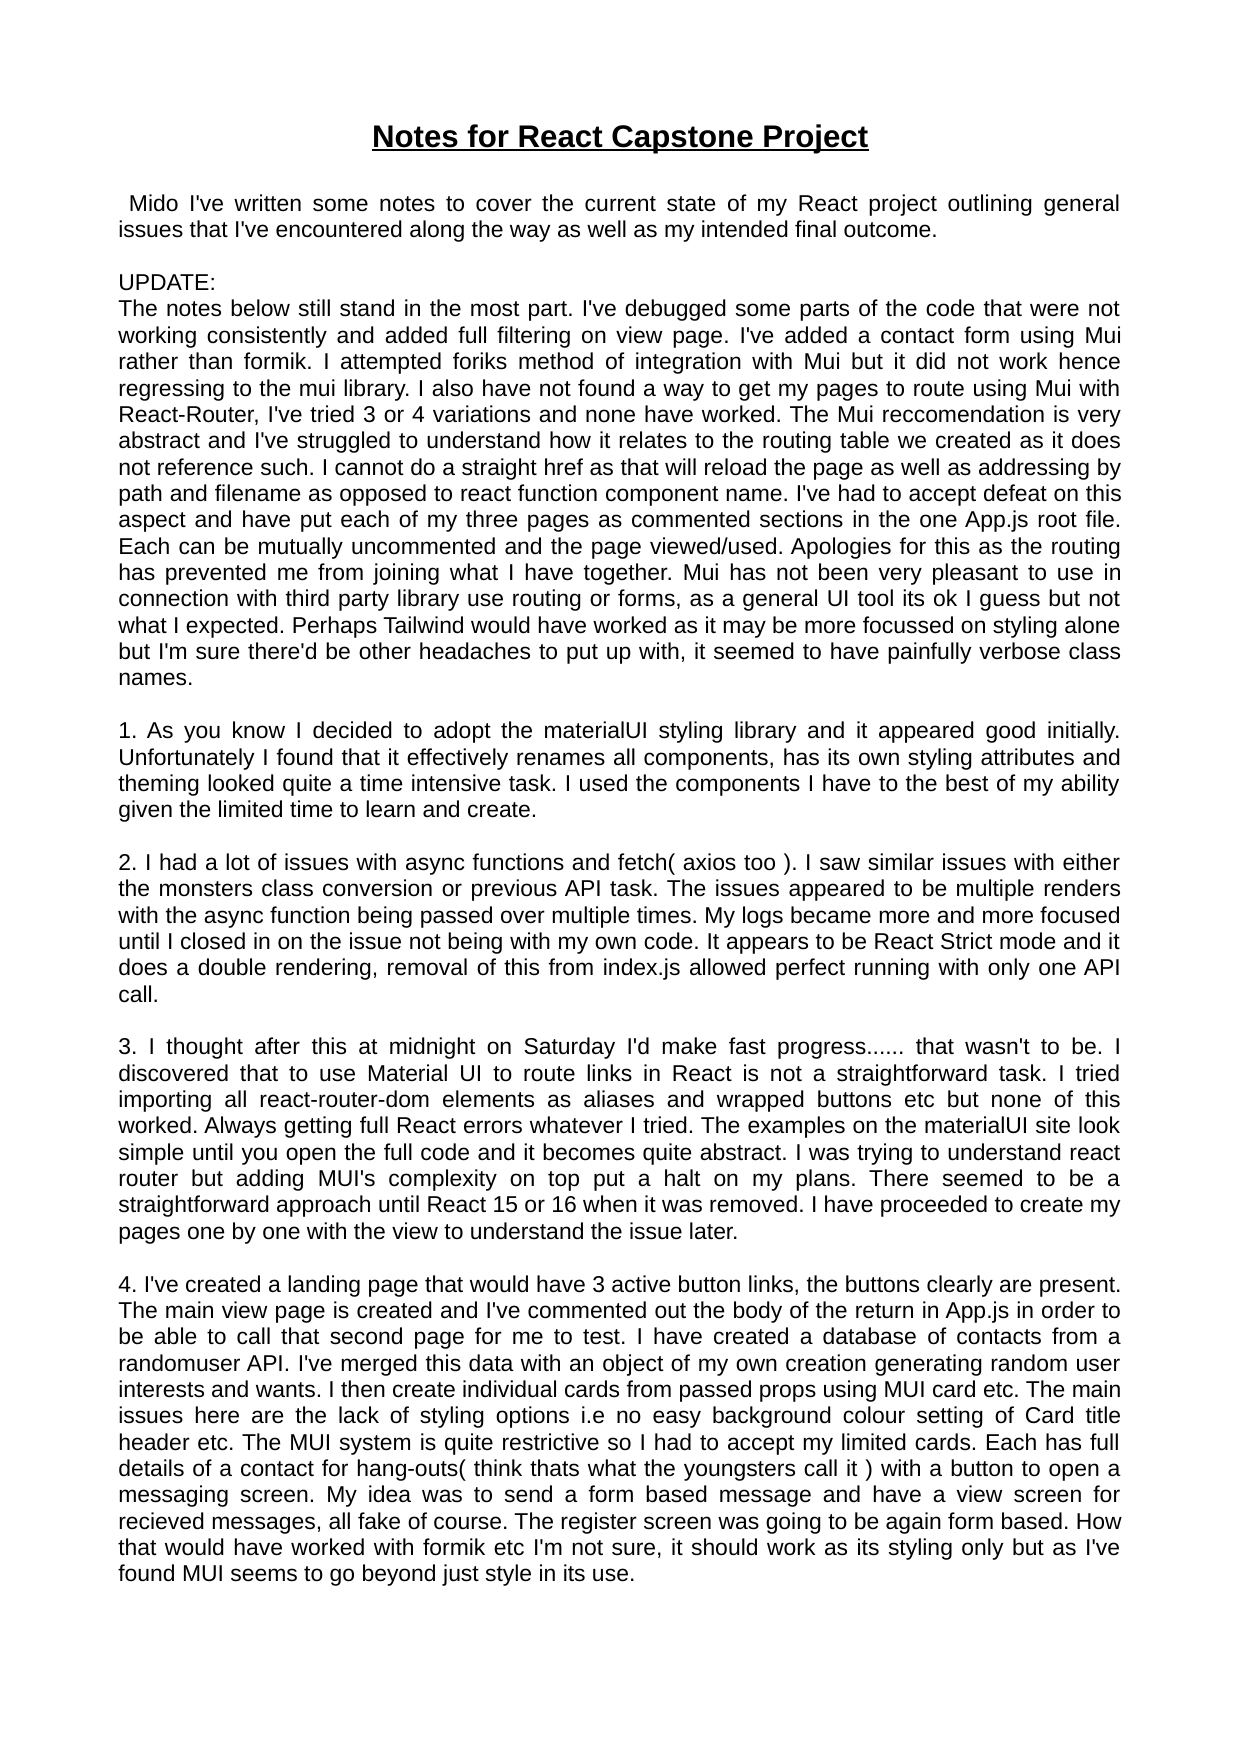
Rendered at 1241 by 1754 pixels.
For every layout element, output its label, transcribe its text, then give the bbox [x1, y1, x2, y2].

text Mido I've written some notes to cover the current state of my React project outlining general issues that I've encountered along the way as well as my intended final outcome. [118, 190, 1122, 243]
text The notes below still stand in the most part. I've debugged some parts of the code that were not working consistently and added full filtering on view page. I've added a contact form using Mui rather than formik. I attempted foriks method of integration with Mui but it did not work hence regressing to the mui library. I also have not found a way to get my pages to route using Mui with React-Router, I've tried 3 or 4 variations and none have worked. The Mui reccomendation is very abstract and I've struggled to understand how it relates to the routing table we created as it does not reference such. I cannot do a straight href as that will reload the page as well as addressing by path and filename as opposed to react function component name. I've had to accept defeat on this aspect and have put each of my three pages as commented sections in the one App.js root file. Each can be mutually uncommented and the page viewed/used. Apologies for this as the routing has prevented me from joining what I have together. Mui has not been very pleasant to use in connection with third party library use routing or forms, as a general UI tool its ok I guess but not what I expected. Perhaps Tailwind would have worked as it may be more focussed on styling alone but I'm sure there'd be other headaches to put up with, it seemed to have painfully verbose class names. [118, 295, 1122, 691]
text 4. I've created a landing page that would have 3 active button links, the buttons clearly are present. The main view page is created and I've commented out the body of the return in App.js in order to be able to call that second page for me to test. I have created a database of contacts from a randomuser API. I've merged this data with an object of my own creation generating random user interests and wants. I then create individual cards from passed props using MUI card etc. The main issues here are the lack of styling options i.e no easy background colour setting of Card title header etc. The MUI system is quite restrictive so I had to accept my limited cards. Each has full details of a contact for hang-outs( think thats what the youngsters call it ) with a button to open a messaging screen. My idea was to send a form based message and have a view screen for recieved messages, all fake of course. The register screen was going to be again form based. How that would have worked with formik etc I'm not sure, it should work as its styling only but as I've found MUI seems to go beyond just style in its use. [118, 1271, 1122, 1587]
text UPDATE: [118, 269, 1122, 295]
text 1. As you know I decided to adopt the materialUI styling library and it appeared good initially. Unfortunately I found that it effectively renames all components, has its own styling attributes and theming looked quite a time intensive task. I used the components I have to the best of my ability given the limited time to learn and create. [118, 717, 1122, 822]
text 2. I had a lot of issues with async functions and fetch( axios too ). I saw similar issues with either the monsters class conversion or previous API task. The issues appeared to be multiple renders with the async function being passed over multiple times. My logs became more and more focused until I closed in on the issue not being with my own code. It appears to be React Strict mode and it does a double rendering, removal of this from index.js allowed perfect running with only one API call. [118, 849, 1122, 1007]
text Notes for React Capstone Project [118, 118, 1122, 154]
text 3. I thought after this at midnight on Saturday I'd make fast progress...... that wasn't to be. I discovered that to use Material UI to route links in React is not a straightforward task. I tried importing all react-router-dom elements as aliases and wrapped buttons etc but none of this worked. Always getting full React errors whatever I tried. The examples on the materialUI site look simple until you open the full code and it becomes quite abstract. I was trying to understand react router but adding MUI's complexity on top put a halt on my plans. There seemed to be a straightforward approach until React 15 or 16 when it was removed. I have proceeded to create my pages one by one with the view to understand the issue later. [118, 1033, 1122, 1244]
